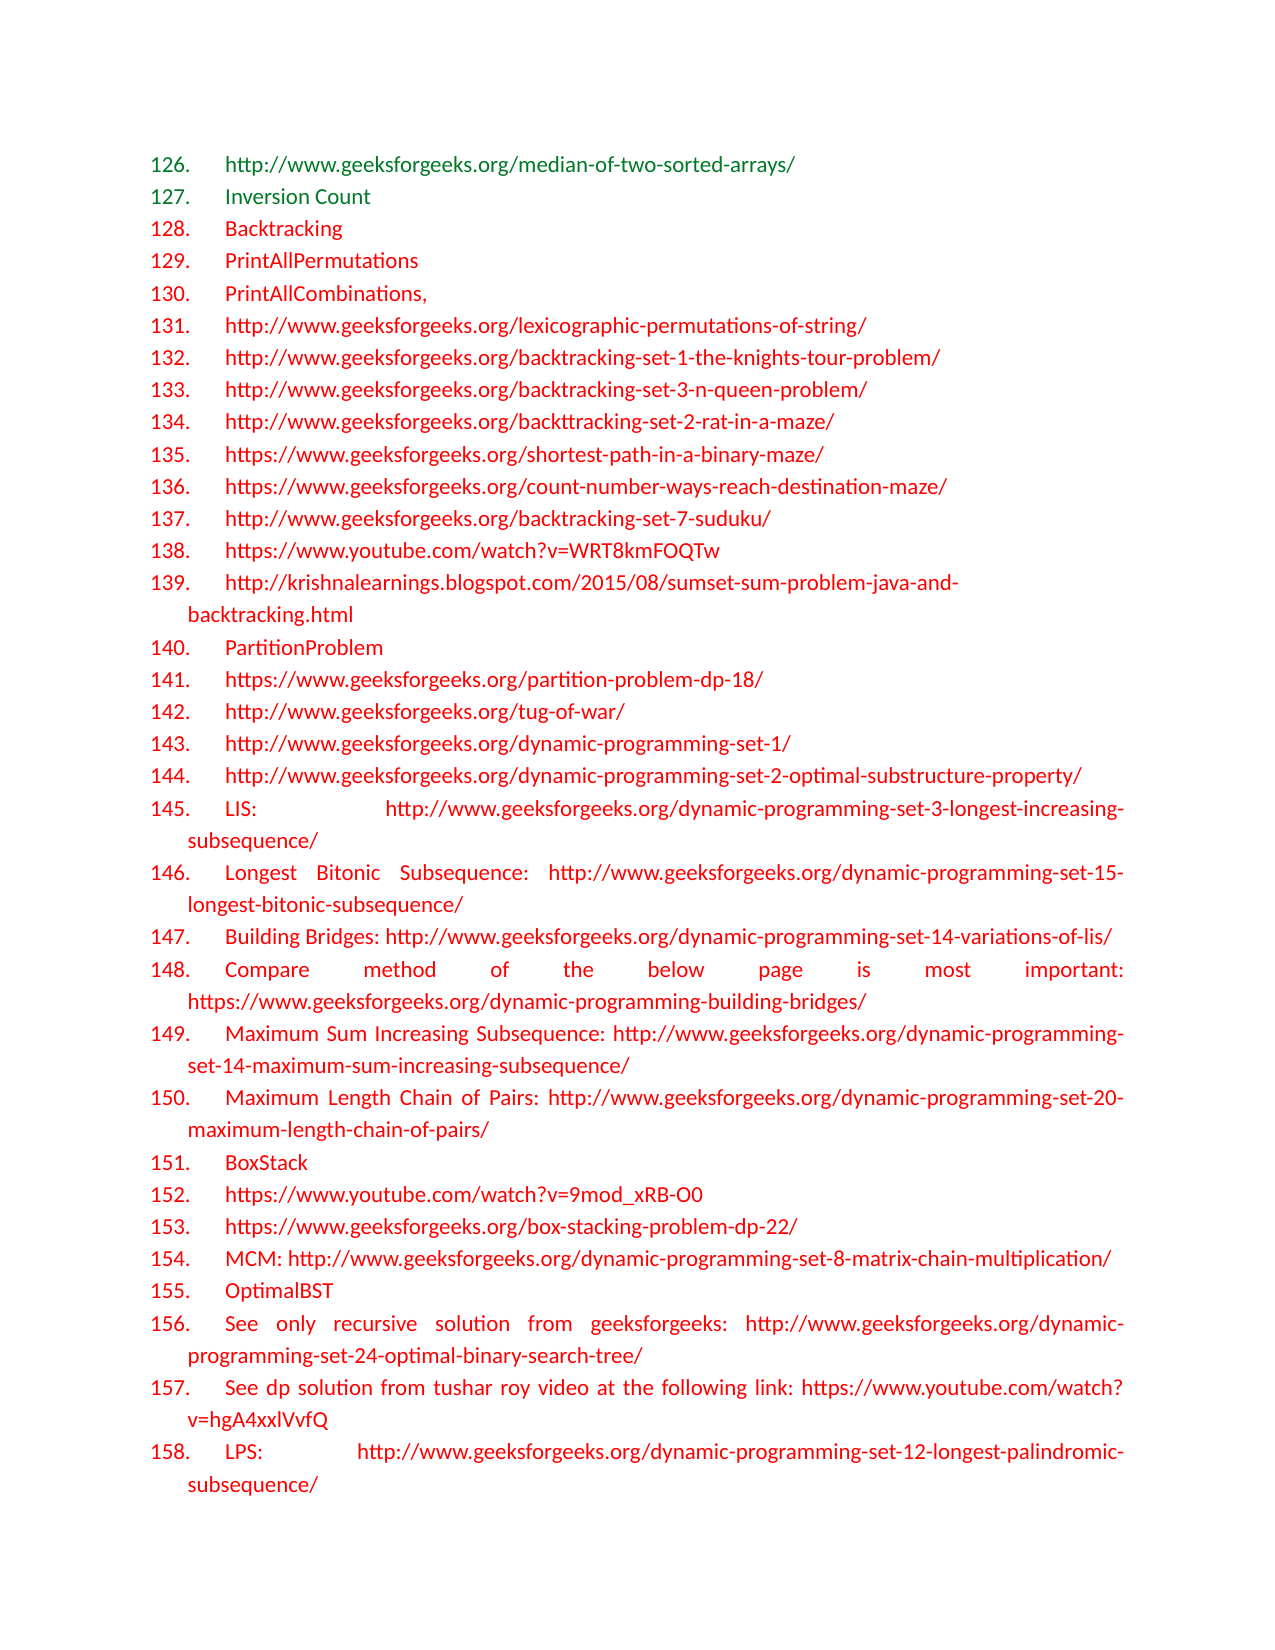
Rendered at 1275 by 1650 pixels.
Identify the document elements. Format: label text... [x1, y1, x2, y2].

list PrintAllCombinations, [150, 279, 1125, 307]
list Maximum Length Chain of Pairs: http://www.geeksforgeeks.org/dynamic-programming-set-20-maximum-length-chain-of-pairs/ [150, 1083, 1125, 1144]
list http://www.geeksforgeeks.org/backtracking-set-7-suduku/ [150, 504, 1125, 532]
list LPS: http://www.geeksforgeeks.org/dynamic-programming-set-12-longest-palindromic-subsequence/ [150, 1437, 1125, 1498]
list Maximum Sum Increasing Subsequence: http://www.geeksforgeeks.org/dynamic-programming-set-14-maximum-sum-increasing-subsequence/ [150, 1019, 1125, 1079]
list OptimalBST [150, 1277, 1125, 1304]
list See only recursive solution from geeksforgeeks: http://www.geeksforgeeks.org/dynamic-programming-set-24-optimal-binary-search-tree/ [150, 1309, 1125, 1369]
list http://www.geeksforgeeks.org/tug-of-war/ [150, 697, 1125, 725]
list https://www.youtube.com/watch?v=WRT8kmFOQTw [150, 536, 1125, 564]
list http://www.geeksforgeeks.org/backtracking-set-3-n-queen-problem/ [150, 375, 1125, 403]
list LIS: http://www.geeksforgeeks.org/dynamic-programming-set-3-longest-increasing-subsequence/ [150, 794, 1125, 854]
list http://www.geeksforgeeks.org/backttracking-set-2-rat-in-a-maze/ [150, 407, 1125, 436]
list MCM: http://www.geeksforgeeks.org/dynamic-programming-set-8-matrix-chain-multiplication/ [150, 1244, 1125, 1272]
list Longest Bitonic Subsequence: http://www.geeksforgeeks.org/dynamic-programming-set-15-longest-bitonic-subsequence/ [150, 858, 1125, 918]
list https://www.geeksforgeeks.org/partition-problem-dp-18/ [150, 665, 1125, 693]
list Compare method of the below page is most important: https://www.geeksforgeeks.org/dynamic-programming-building-bridges/ [150, 955, 1125, 1015]
list http://www.geeksforgeeks.org/lexicographic-permutations-of-string/ [150, 311, 1125, 339]
list PrintAllPermutations [150, 247, 1125, 274]
list http://www.geeksforgeeks.org/dynamic-programming-set-2-optimal-substructure-property/ [150, 762, 1125, 789]
list Backtracking [150, 214, 1125, 242]
list http://www.geeksforgeeks.org/backtracking-set-1-the-knights-tour-problem/ [150, 343, 1125, 371]
list http://krishnalearnings.blogspot.com/2015/08/sumset-sum-problem-java-and-backtracking.html [150, 568, 1125, 629]
list http://www.geeksforgeeks.org/median-of-two-sorted-arrays/ [150, 150, 1125, 178]
list https://www.youtube.com/watch?v=9mod_xRB-O0 [150, 1180, 1125, 1208]
list BoxStack [150, 1148, 1125, 1176]
list PartitionProblem [150, 633, 1125, 661]
list https://www.geeksforgeeks.org/count-number-ways-reach-destination-maze/ [150, 472, 1125, 500]
list Inversion Count [150, 182, 1125, 210]
list See dp solution from tushar roy video at the following link: https://www.youtube.com/watch?v=hgA4xxlVvfQ [150, 1373, 1125, 1433]
list https://www.geeksforgeeks.org/shortest-path-in-a-binary-maze/ [150, 440, 1125, 468]
list Building Bridges: http://www.geeksforgeeks.org/dynamic-programming-set-14-variations-of-lis/ [150, 922, 1125, 951]
list https://www.geeksforgeeks.org/box-stacking-problem-dp-22/ [150, 1212, 1125, 1240]
list http://www.geeksforgeeks.org/dynamic-programming-set-1/ [150, 729, 1125, 757]
